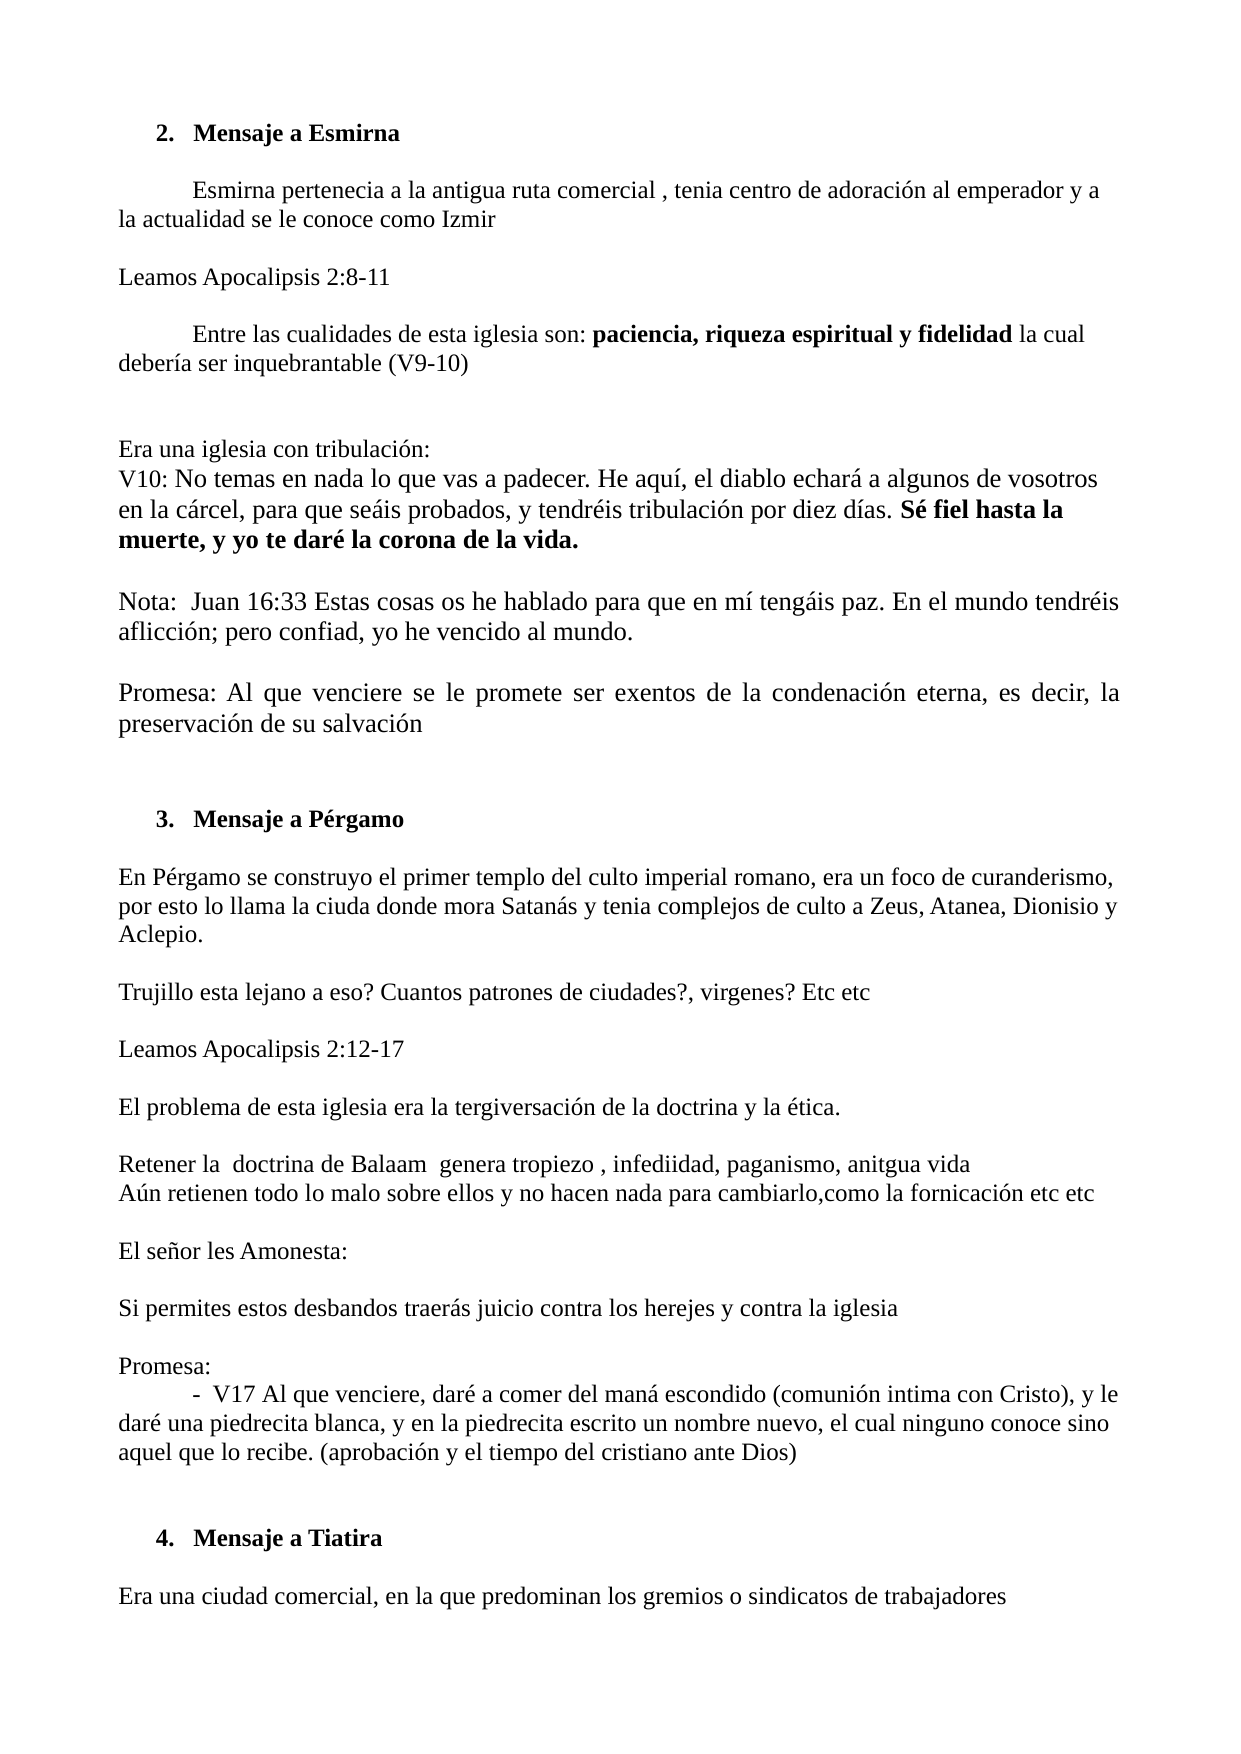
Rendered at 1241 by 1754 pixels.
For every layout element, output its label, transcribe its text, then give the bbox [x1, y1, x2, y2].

text Esmirna pertenecia a la antigua ruta comercial , tenia centro de adoración al emperador y a la actualidad se le conoce como Izmir [118, 176, 1122, 233]
text Trujillo esta lejano a eso? Cuantos patrones de ciudades?, virgenes? Etc etc [118, 977, 1122, 1006]
text Leamos Apocalipsis 2:8-11 [118, 262, 1122, 291]
list Mensaje a Esmirna [156, 118, 1122, 147]
text El problema de esta iglesia era la tergiversación de la doctrina y la ética. [118, 1092, 1122, 1121]
text Leamos Apocalipsis 2:12-17 [118, 1034, 1122, 1063]
text Si permites estos desbandos traerás juicio contra los herejes y contra la iglesia [118, 1293, 1122, 1322]
text V10: No temas en nada lo que vas a padecer. He aquí, el diablo echará a algunos de vosotros en la cárcel, para que seáis probados, y tendréis tribulación por diez días. Sé fiel hasta la muerte, y yo te daré la corona de la vida. [118, 463, 1122, 555]
list Mensaje a Tiatira [156, 1523, 1122, 1552]
text Entre las cualidades de esta iglesia son: paciencia, riqueza espiritual y fidelidad la cual debería ser inquebrantable (V9-10) [118, 319, 1122, 377]
text Retener la doctrina de Balaam genera tropiezo , infediidad, paganismo, anitgua vida [118, 1149, 1122, 1178]
text Promesa: Al que venciere se le promete ser exentos de la condenación eterna, es decir, la preservación de su salvación [118, 677, 1122, 738]
text Nota: Juan 16:33 Estas cosas os he hablado para que en mí tengáis paz. En el mundo tendréis aflicción; pero confiad, yo he vencido al mundo. [118, 585, 1122, 646]
text Era una iglesia con tribulación: [118, 434, 1122, 463]
text - V17 Al que venciere, daré a comer del maná escondido (comunión intima con Cristo), y le daré una piedrecita blanca, y en la piedrecita escrito un nombre nuevo, el cual ninguno conoce sino aquel que lo recibe. (aprobación y el tiempo del cristiano ante Dios) [118, 1379, 1122, 1466]
text Era una ciudad comercial, en la que predominan los gremios o sindicatos de trabajadores [118, 1581, 1122, 1609]
text Aún retienen todo lo malo sobre ellos y no hacen nada para cambiarlo,como la fornicación etc etc [118, 1178, 1122, 1207]
text En Pérgamo se construyo el primer templo del culto imperial romano, era un foco de curanderismo, por esto lo llama la ciuda donde mora Satanás y tenia complejos de culto a Zeus, Atanea, Dionisio y Aclepio. [118, 862, 1122, 948]
list Mensaje a Pérgamo [156, 804, 1122, 833]
text El señor les Amonesta: [118, 1236, 1122, 1264]
text Promesa: [118, 1351, 1122, 1379]
